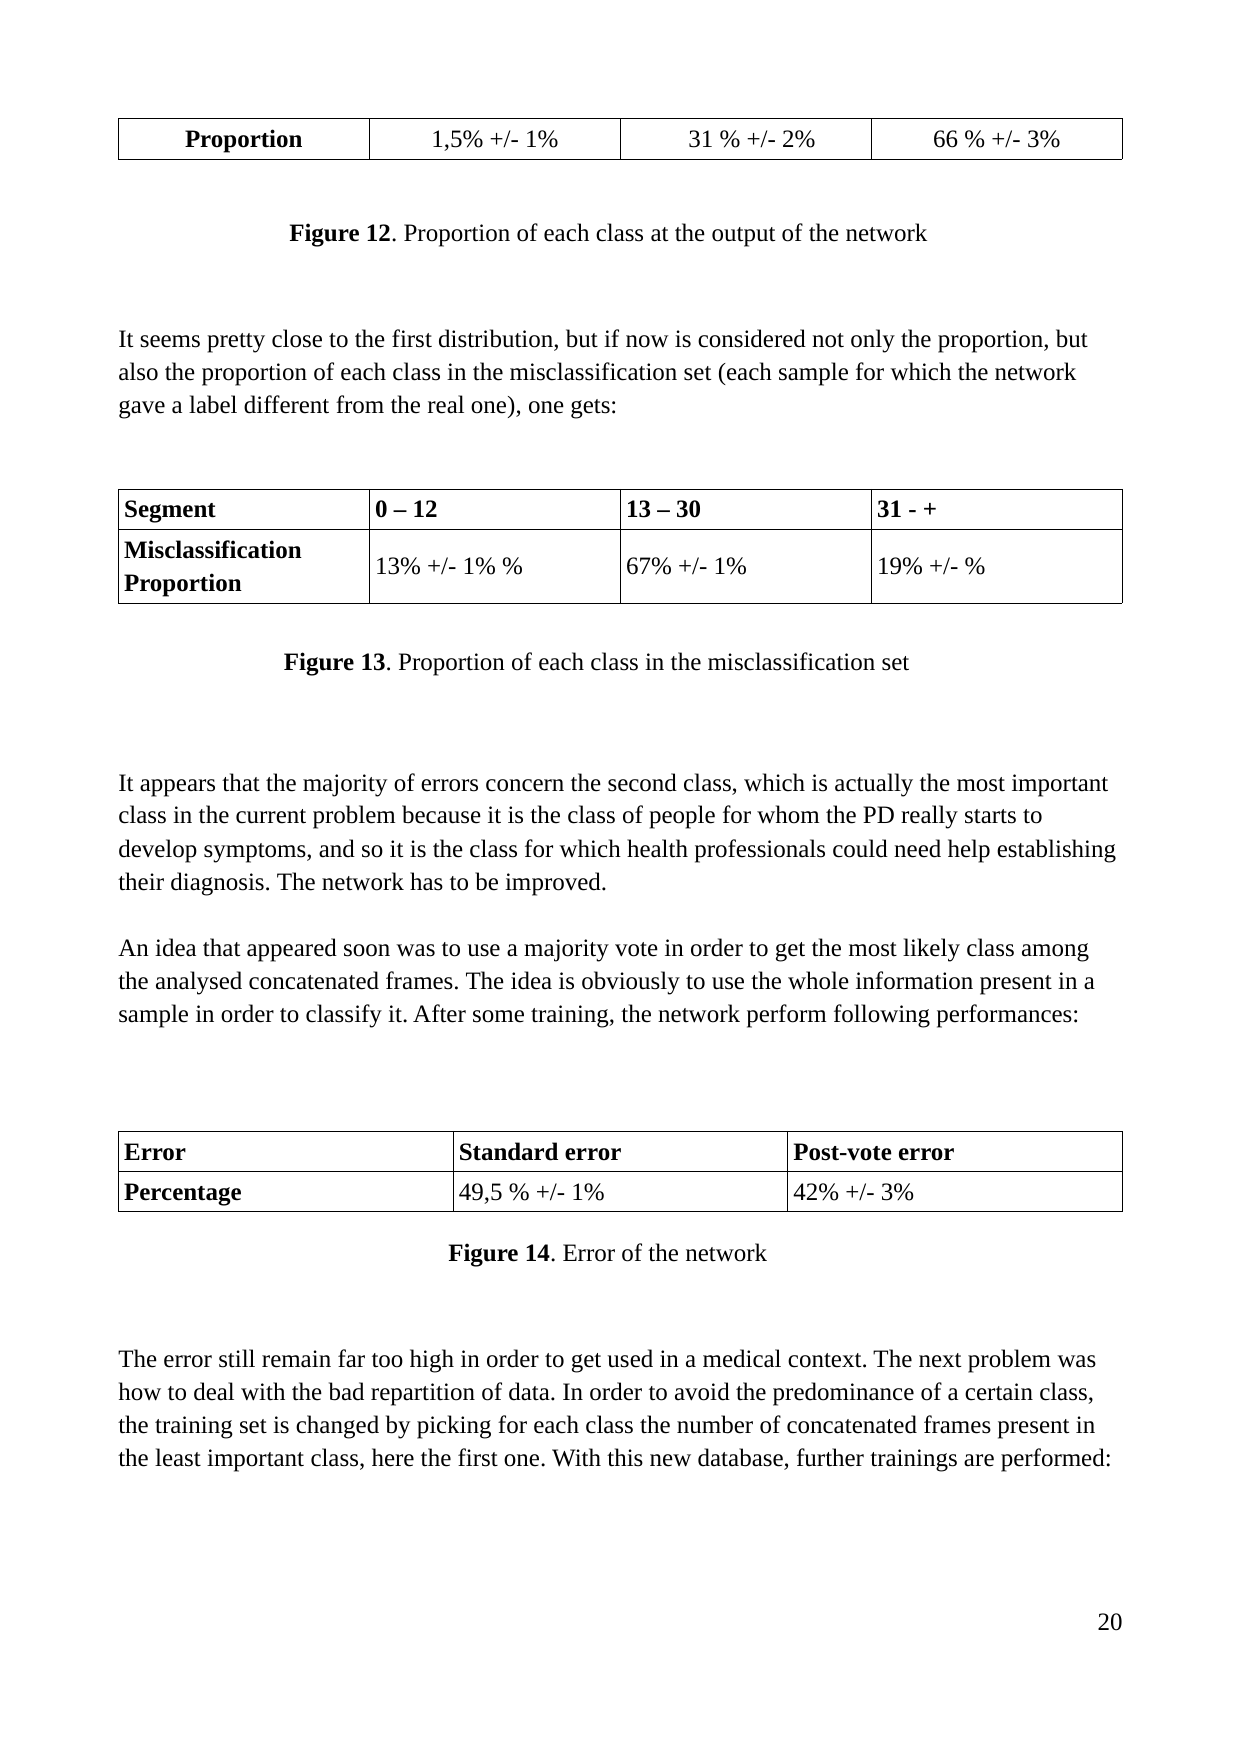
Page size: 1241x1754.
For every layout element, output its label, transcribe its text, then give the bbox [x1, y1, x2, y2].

table_cell Misclassification Proportion [119, 530, 369, 602]
table_header 0 – 12 [370, 490, 620, 529]
table_cell 1,5% +/- 1% [370, 119, 620, 158]
table_cell 66 % +/- 3% [872, 119, 1122, 158]
table_cell 13% +/- 1% % [370, 530, 620, 602]
table_header Standard error [454, 1132, 787, 1171]
text It seems pretty close to the first distribution, but if now is considered not only the proportion, but also the proportion of each class in the misclassification set (each sample for which the network gave a label different from the real one), one gets: [118, 324, 1122, 418]
text An idea that appeared soon was to use a majority vote in order to get the most likely class among the analysed concatenated frames. The idea is obviously to use the whole information present in a sample in order to classify it. After some training, the network perform following performances: [118, 933, 1122, 1027]
table_header 13 – 30 [621, 490, 871, 529]
table_cell 42% +/- 3% [788, 1172, 1122, 1211]
table_header Error [119, 1132, 453, 1171]
table_header Post-vote error [788, 1132, 1122, 1171]
table_cell 67% +/- 1% [621, 530, 871, 602]
table_header 31 - + [872, 490, 1122, 529]
table_cell 49,5 % +/- 1% [454, 1172, 787, 1211]
table_cell 19% +/- % [872, 530, 1122, 602]
table_cell 31 % +/- 2% [621, 119, 871, 158]
table_cell Percentage [119, 1172, 453, 1211]
table_header Segment [119, 490, 369, 529]
text The error still remain far too high in order to get used in a medical context. The next problem was how to deal with the bad repartition of data. In order to avoid the predominance of a certain class, the training set is changed by picking for each class the number of concatenated frames present in the least important class, here the first one. With this new database, further trainings are performed: [118, 1344, 1122, 1471]
table_cell Proportion [119, 119, 369, 158]
text It appears that the majority of errors concern the second class, which is actually the most important class in the current problem because it is the class of people for whom the PD really starts to develop symptoms, and so it is the class for which health professionals could need help establishing their diagnosis. The network has to be improved. [118, 768, 1122, 895]
